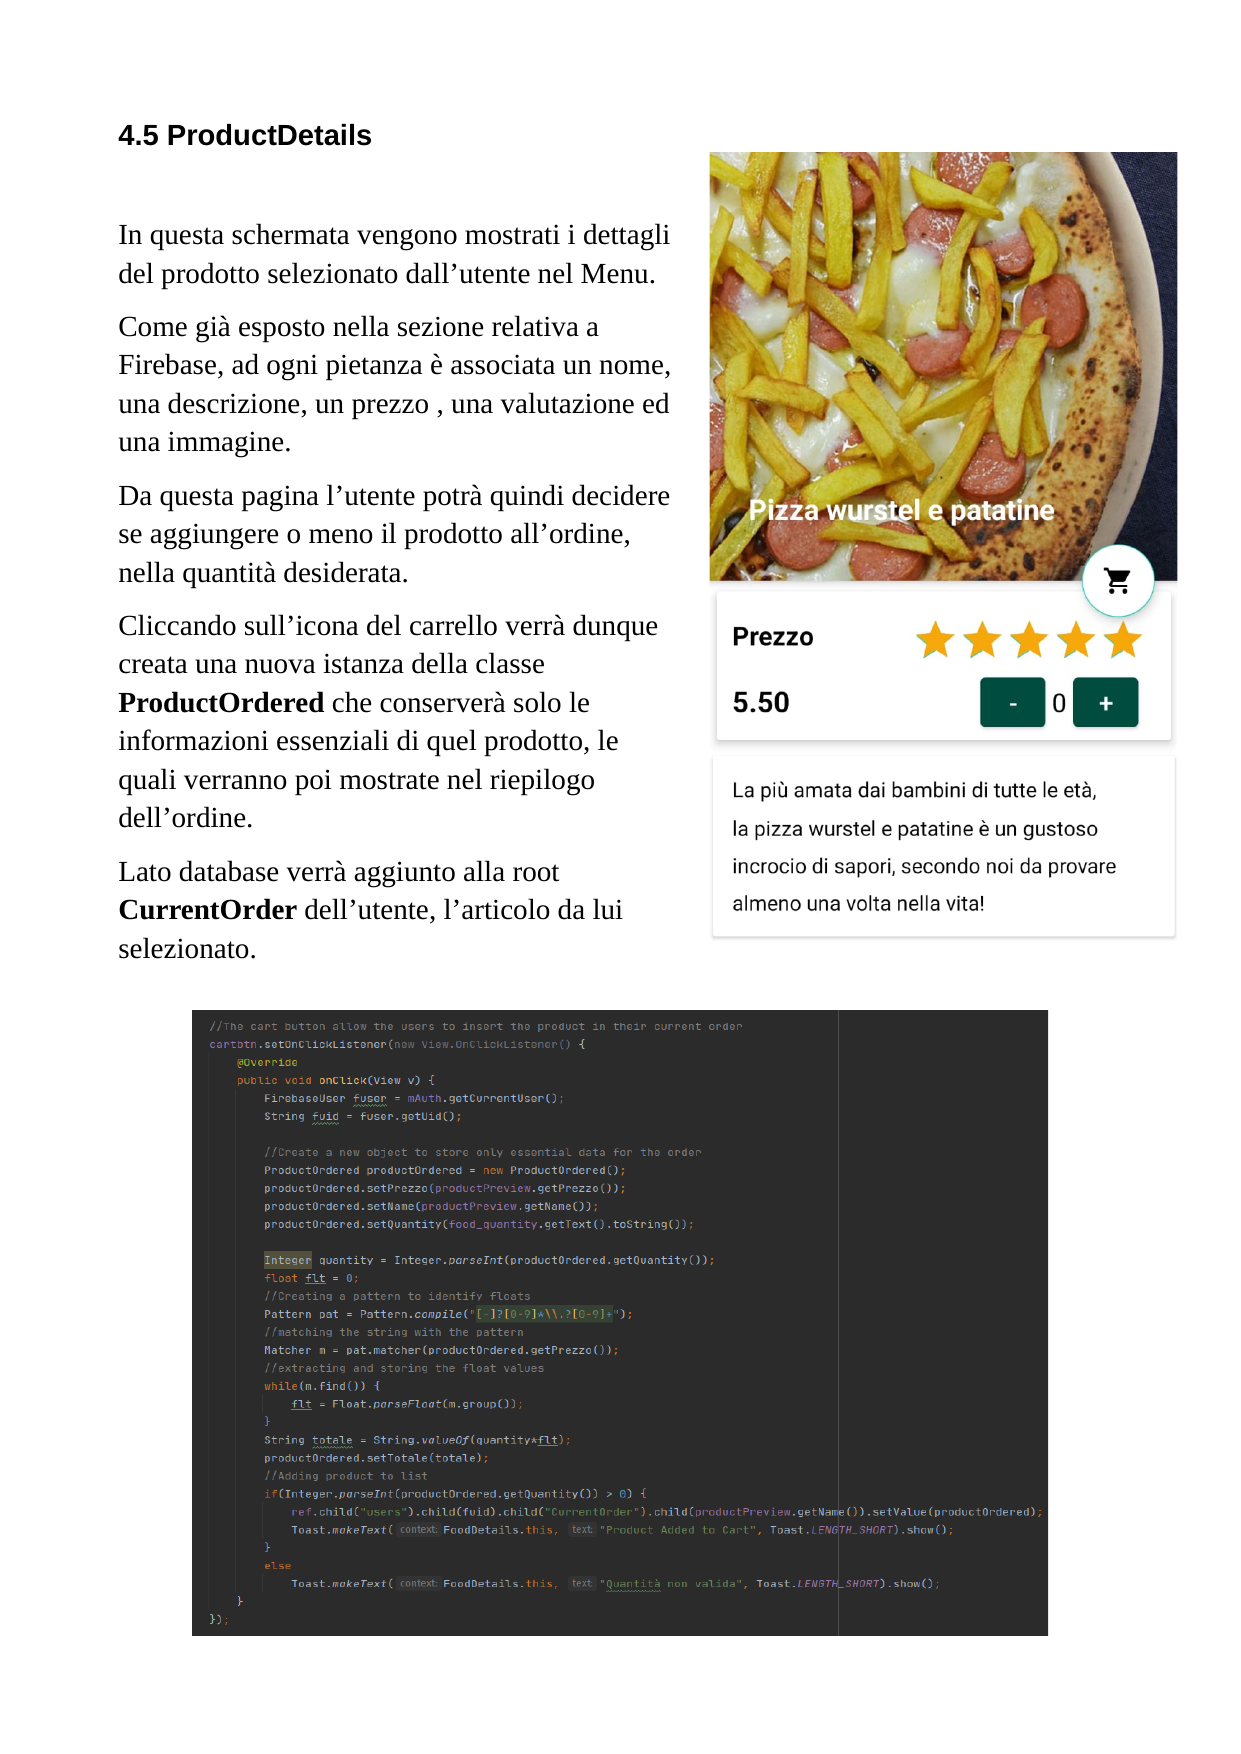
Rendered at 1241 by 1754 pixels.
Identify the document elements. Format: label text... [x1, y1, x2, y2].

text Lato database verrà aggiunto alla root CurrentOrder dell’utente, l’articolo da lui selezionato. [118, 854, 1122, 964]
subtitle 4.5 ProductDetails [118, 118, 1122, 152]
text In questa schermata vengono mostrati i dettagli del prodotto selezionato dall’utente nel Menu. [118, 217, 709, 289]
text Come già esposto nella sezione relativa a Firebase, ad ogni pietanza è associata un nome, una descrizione, un prezzo , una valutazione ed una immagine. [118, 309, 709, 458]
text Da questa pagina l’utente potrà quindi decidere se aggiungere o meno il prodotto all’ordine, nella quantità desiderata. [118, 478, 709, 588]
text Cliccando sull’icona del carrello verrà dunque creata una nuova istanza della classe ProductOrdered che conserverà solo le informazioni essenziali di quel prodotto, le quali verranno poi mostrate nel riepilogo dell’ordine. [118, 608, 709, 834]
picture [192, 1010, 1049, 1636]
picture [709, 152, 1178, 958]
